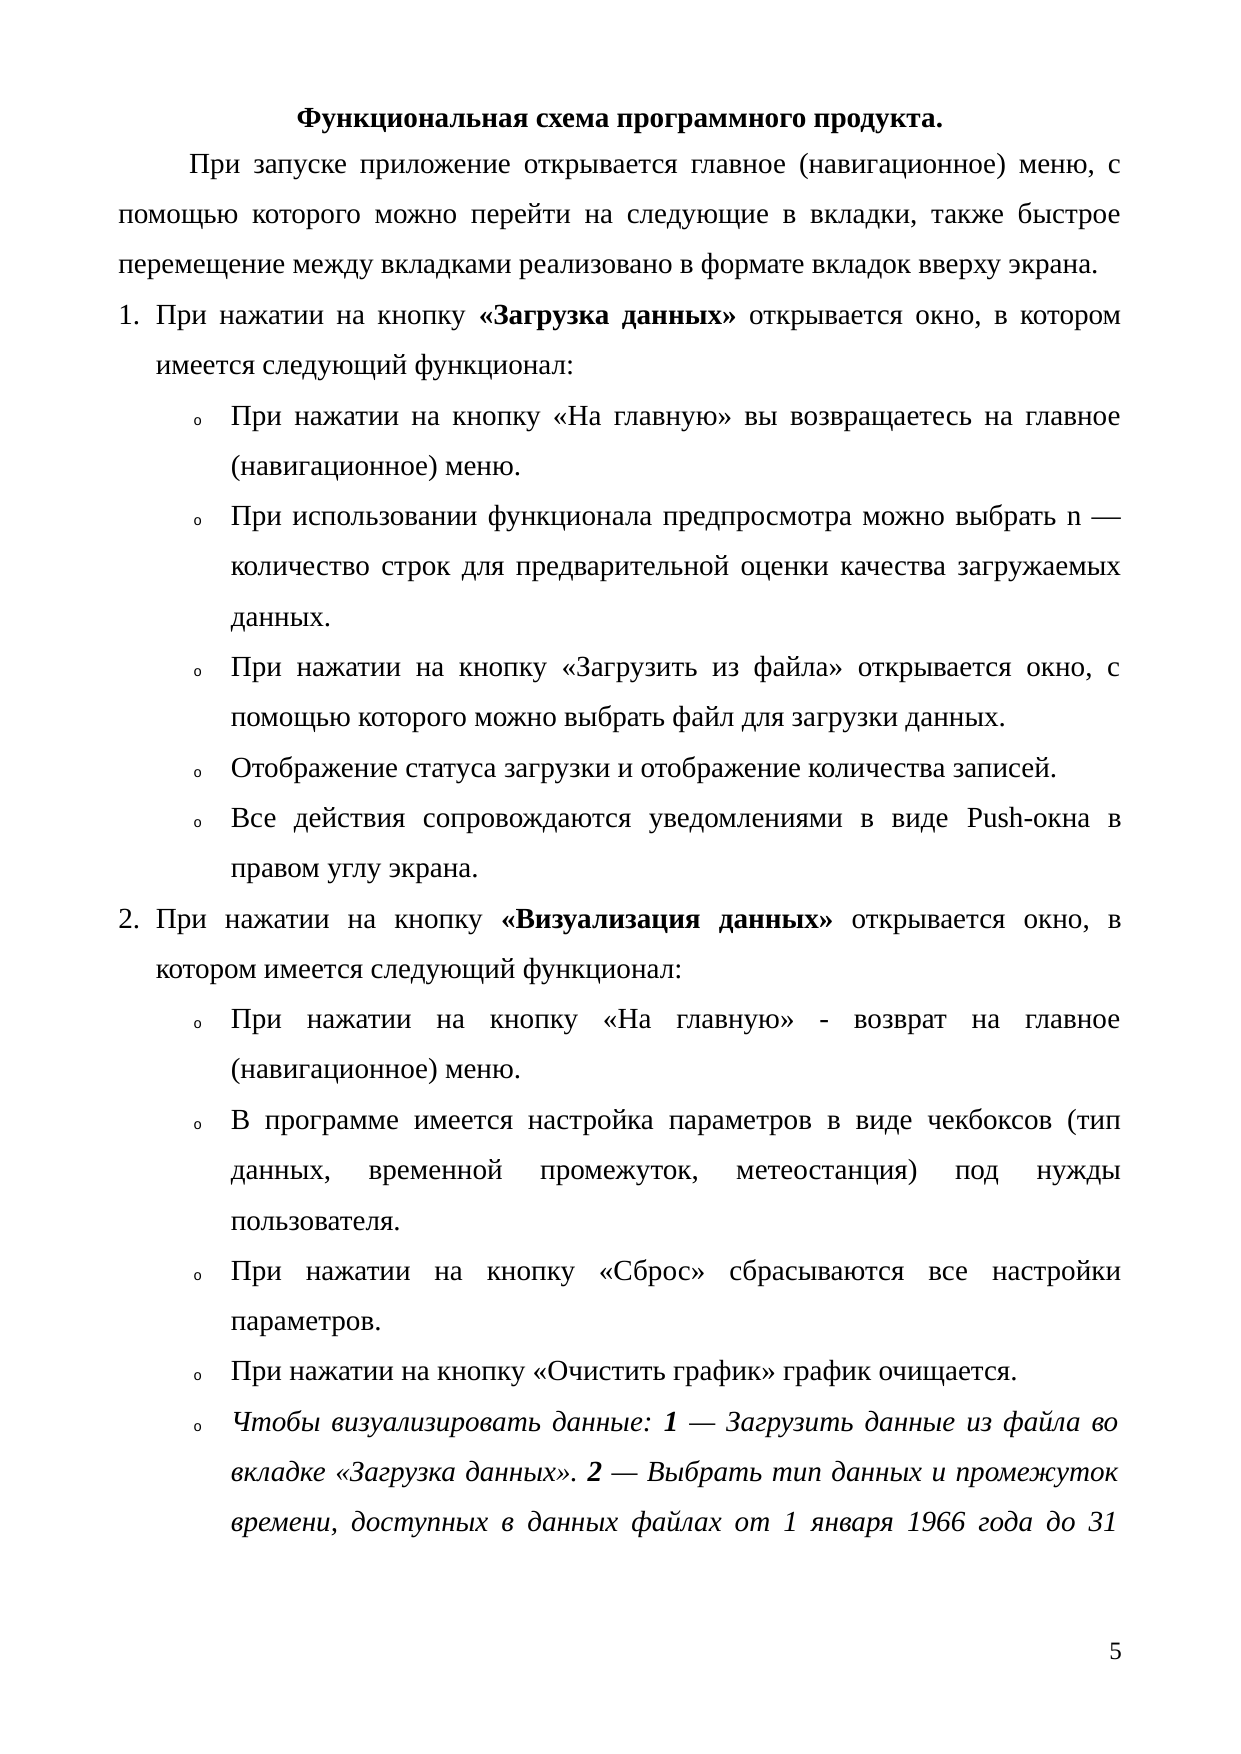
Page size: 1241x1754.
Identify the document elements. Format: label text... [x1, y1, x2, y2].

list При нажатии на кнопку «На главную» вы возвращаетесь на главное (навигационное) меню. [193, 398, 1122, 481]
list При использовании функционала предпросмотра можно выбрать n — количество строк для предварительной оценки качества загружаемых данных. [193, 498, 1122, 632]
list При нажатии на кнопку «Загрузка данных» открывается окно, в котором имеется следующий функционал: [118, 297, 1122, 381]
list При нажатии на кнопку «Загрузить из файла» открывается окно, с помощью которого можно выбрать файл для загрузки данных. [193, 649, 1122, 733]
list При нажатии на кнопку «Сброс» сбрасываются все настройки параметров. [193, 1253, 1122, 1337]
subtitle Функциональная схема программного продукта. [118, 100, 1122, 133]
list Отображение статуса загрузки и отображение количества записей. [193, 750, 1122, 783]
list Чтобы визуализировать данные: 1 — Загрузить данные из файла во вкладке «Загрузка данных». 2 — Выбрать тип данных и промежуток времени, доступных в данных файлах от 1 января 1966 года до 31 [193, 1404, 1122, 1538]
list При нажатии на кнопку «Очистить график» график очищается. [193, 1353, 1122, 1387]
list Все действия сопровождаются уведомлениями в виде Push-окна в правом углу экрана. [193, 800, 1122, 884]
list При нажатии на кнопку «На главную» - возврат на главное (навигационное) меню. [193, 1001, 1122, 1085]
list При нажатии на кнопку «Визуализация данных» открывается окно, в котором имеется следующий функционал: [118, 901, 1122, 984]
list В программе имеется настройка параметров в виде чекбоксов (тип данных, временной промежуток, метеостанция) под нужды пользователя. [193, 1102, 1122, 1236]
text При запуске приложение открывается главное (навигационное) меню, с помощью которого можно перейти на следующие в вкладки, также быстрое перемещение между вкладками реализовано в формате вкладок вверху экрана. [118, 146, 1122, 280]
